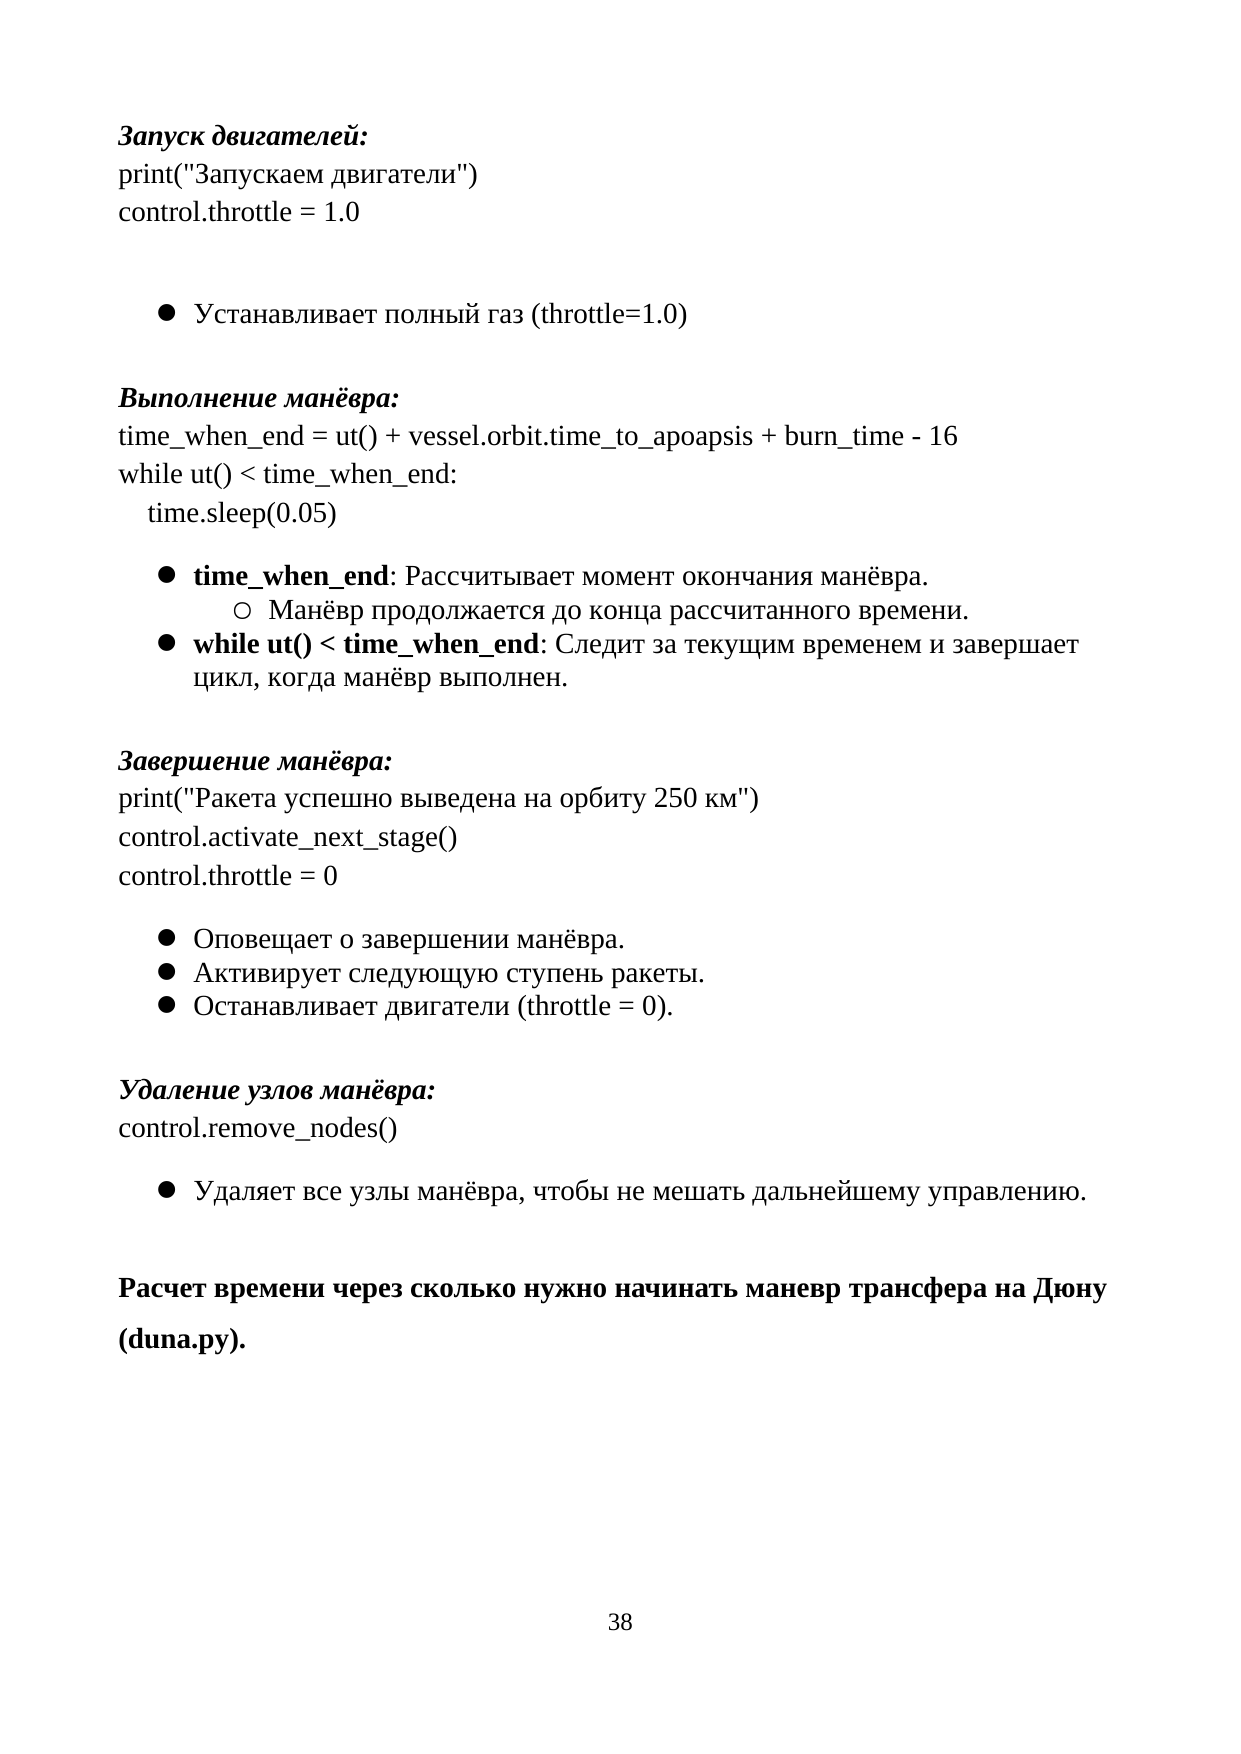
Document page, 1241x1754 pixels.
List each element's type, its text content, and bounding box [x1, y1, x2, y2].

subtitle Удаление узлов манёвра: [118, 1072, 1122, 1106]
list while ut() < time_when_end: Следит за текущим временем и завершает цикл, когда манёвр выполнен. [156, 626, 1122, 693]
text control.remove_nodes() [118, 1110, 1122, 1143]
text time_when_end = ut() + vessel.orbit.time_to_apoapsis + burn_time - 16 [118, 418, 1122, 451]
text time.sleep(0.05) [118, 495, 1122, 528]
text print("Ракета успешно выведена на орбиту 250 км") [118, 781, 1122, 814]
list Устанавливает полный газ (throttle=1.0) [156, 296, 1122, 330]
text control.throttle = 0 [118, 858, 1122, 891]
text print("Запускаем двигатели") [118, 156, 1122, 189]
list Удаляет все узлы манёвра, чтобы не мешать дальнейшему управлению. [156, 1173, 1122, 1207]
subtitle Завершение манёвра: [118, 743, 1122, 776]
subtitle Выполнение манёвра: [118, 380, 1122, 414]
subtitle Запуск двигателей: [118, 118, 1122, 152]
list Останавливает двигатели (throttle = 0). [156, 988, 1122, 1022]
list Оповещает о завершении манёвра. [156, 921, 1122, 955]
text control.activate_next_stage() [118, 819, 1122, 853]
list Манёвр продолжается до конца рассчитанного времени. [231, 592, 1122, 626]
text Расчет времени через сколько нужно начинать маневр трансфера на Дюну (duna.py). [118, 1271, 1122, 1354]
text while ut() < time_when_end: [118, 456, 1122, 490]
list time_when_end: Рассчитывает момент окончания манёвра. [156, 558, 1122, 592]
text control.throttle = 1.0 [118, 194, 1122, 228]
list Активирует следующую ступень ракеты. [156, 955, 1122, 988]
